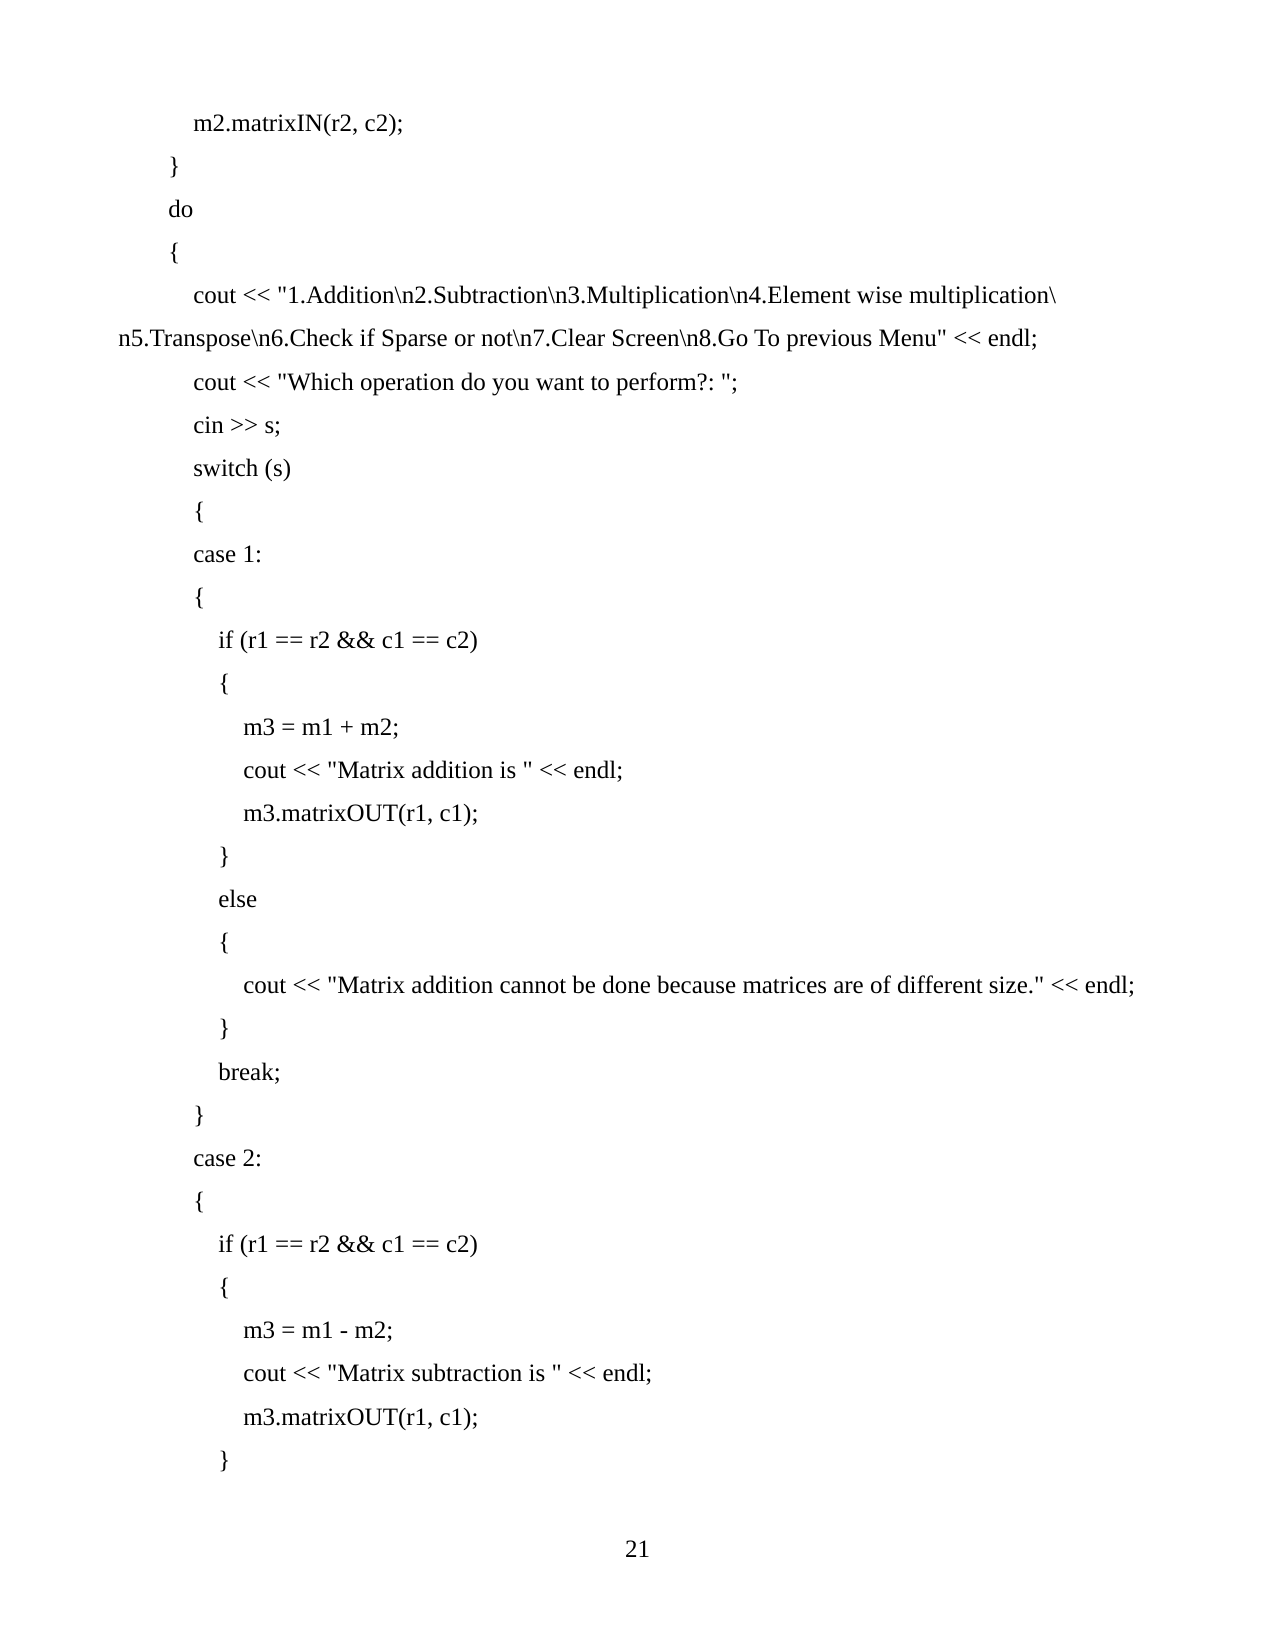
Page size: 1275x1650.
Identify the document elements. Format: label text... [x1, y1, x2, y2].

text case 2: [118, 1143, 1157, 1172]
text { [118, 1272, 1157, 1301]
text cin >> s; [118, 410, 1157, 438]
text if (r1 == r2 && c1 == c2) [118, 1229, 1157, 1258]
text switch (s) [118, 453, 1157, 482]
text } [118, 841, 1157, 870]
text { [118, 582, 1157, 611]
text cout << "Matrix subtraction is " << endl; [118, 1358, 1157, 1387]
text cout << "Matrix addition cannot be done because matrices are of different size." << endl; [118, 970, 1157, 999]
text { [118, 668, 1157, 697]
text else [118, 884, 1157, 913]
text { [118, 927, 1157, 956]
text { [118, 237, 1157, 266]
text cout << "Which operation do you want to perform?: "; [118, 367, 1157, 395]
text case 1: [118, 539, 1157, 568]
text m3 = m1 + m2; [118, 712, 1157, 740]
text } [118, 1013, 1157, 1042]
text m3 = m1 - m2; [118, 1315, 1157, 1344]
text } [118, 1100, 1157, 1128]
text { [118, 496, 1157, 525]
text cout << "1.Addition\n2.Subtraction\n3.Multiplication\n4.Element wise multiplication\n5.Transpose\n6.Check if Sparse or not\n7.Clear Screen\n8.Go To previous Menu" << endl; [118, 280, 1157, 352]
text m3.matrixOUT(r1, c1); [118, 1402, 1157, 1430]
text } [118, 1445, 1157, 1473]
text break; [118, 1057, 1157, 1085]
text if (r1 == r2 && c1 == c2) [118, 625, 1157, 654]
text cout << "Matrix addition is " << endl; [118, 755, 1157, 783]
text do [118, 194, 1157, 223]
text { [118, 1186, 1157, 1215]
text m2.matrixIN(r2, c2); [118, 108, 1157, 137]
text m3.matrixOUT(r1, c1); [118, 798, 1157, 827]
text } [118, 151, 1157, 180]
